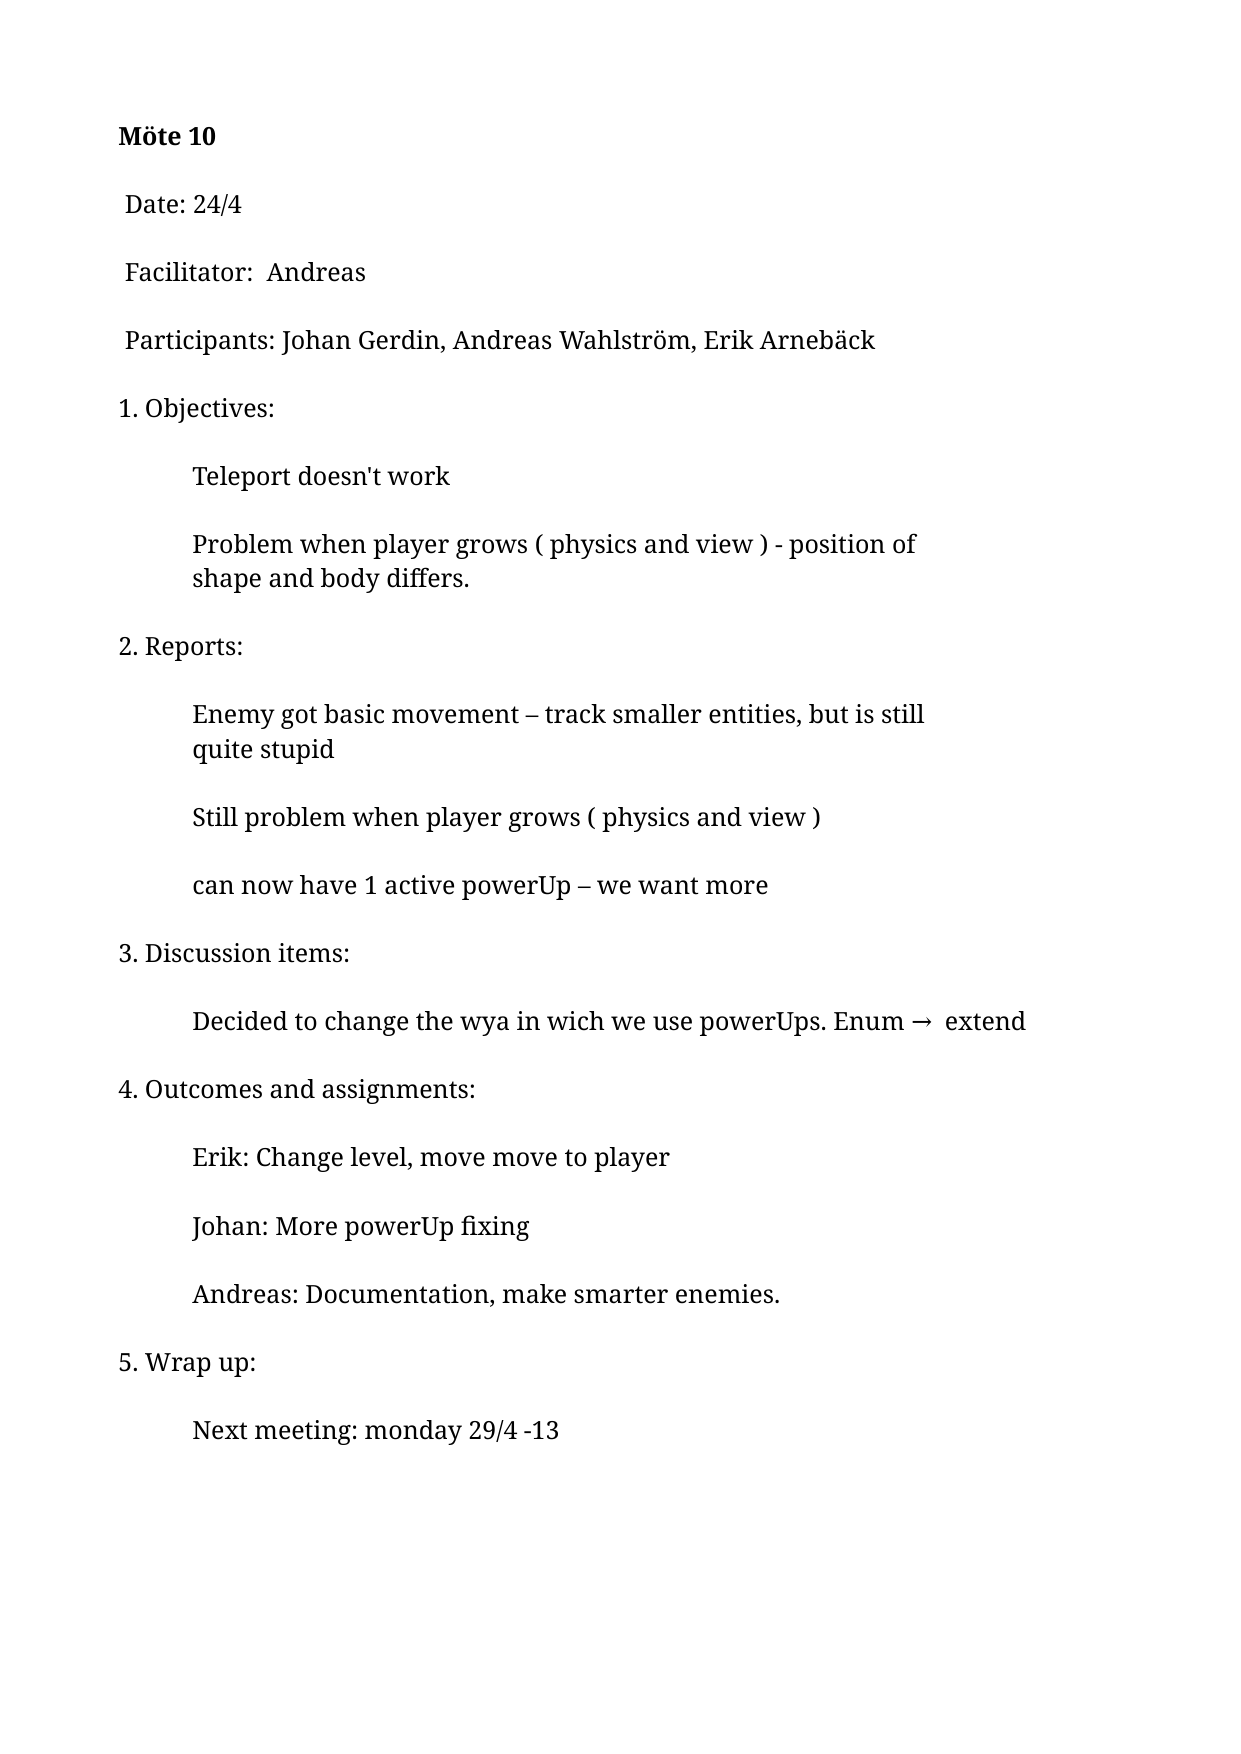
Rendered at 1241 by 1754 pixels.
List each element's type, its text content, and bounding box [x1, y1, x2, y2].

text shape and body differs. [118, 561, 1122, 595]
text Enemy got basic movement – track smaller entities, but is still [118, 697, 1122, 731]
text 5. Wrap up: Next meeting: monday 29/4 -13 [118, 1310, 1122, 1515]
text Möte 10 [118, 118, 1122, 152]
text Problem when player grows ( physics and view ) - position of [118, 527, 1122, 561]
text 2. Reports: [118, 595, 1122, 663]
text Johan: More powerUp fixing [118, 1208, 1122, 1242]
text quite stupid [118, 731, 1122, 765]
text can now have 1 active powerUp – we want more 3. Discussion items: [118, 867, 1122, 970]
text Still problem when player grows ( physics and view ) [118, 799, 1122, 833]
text Decided to change the wya in wich we use powerUps. Enum → extend 4. Outcomes and assignments: [118, 1004, 1122, 1140]
text Andreas: Documentation, make smarter enemies. [118, 1276, 1122, 1310]
text Teleport doesn't work [118, 459, 1122, 493]
text Erik: Change level, move move to player [118, 1140, 1122, 1174]
text Date: 24/4 Facilitator: Andreas Participants: Johan Gerdin, Andreas Wahlström, Erik Arnebäck 1. Objectives: [118, 152, 1122, 425]
